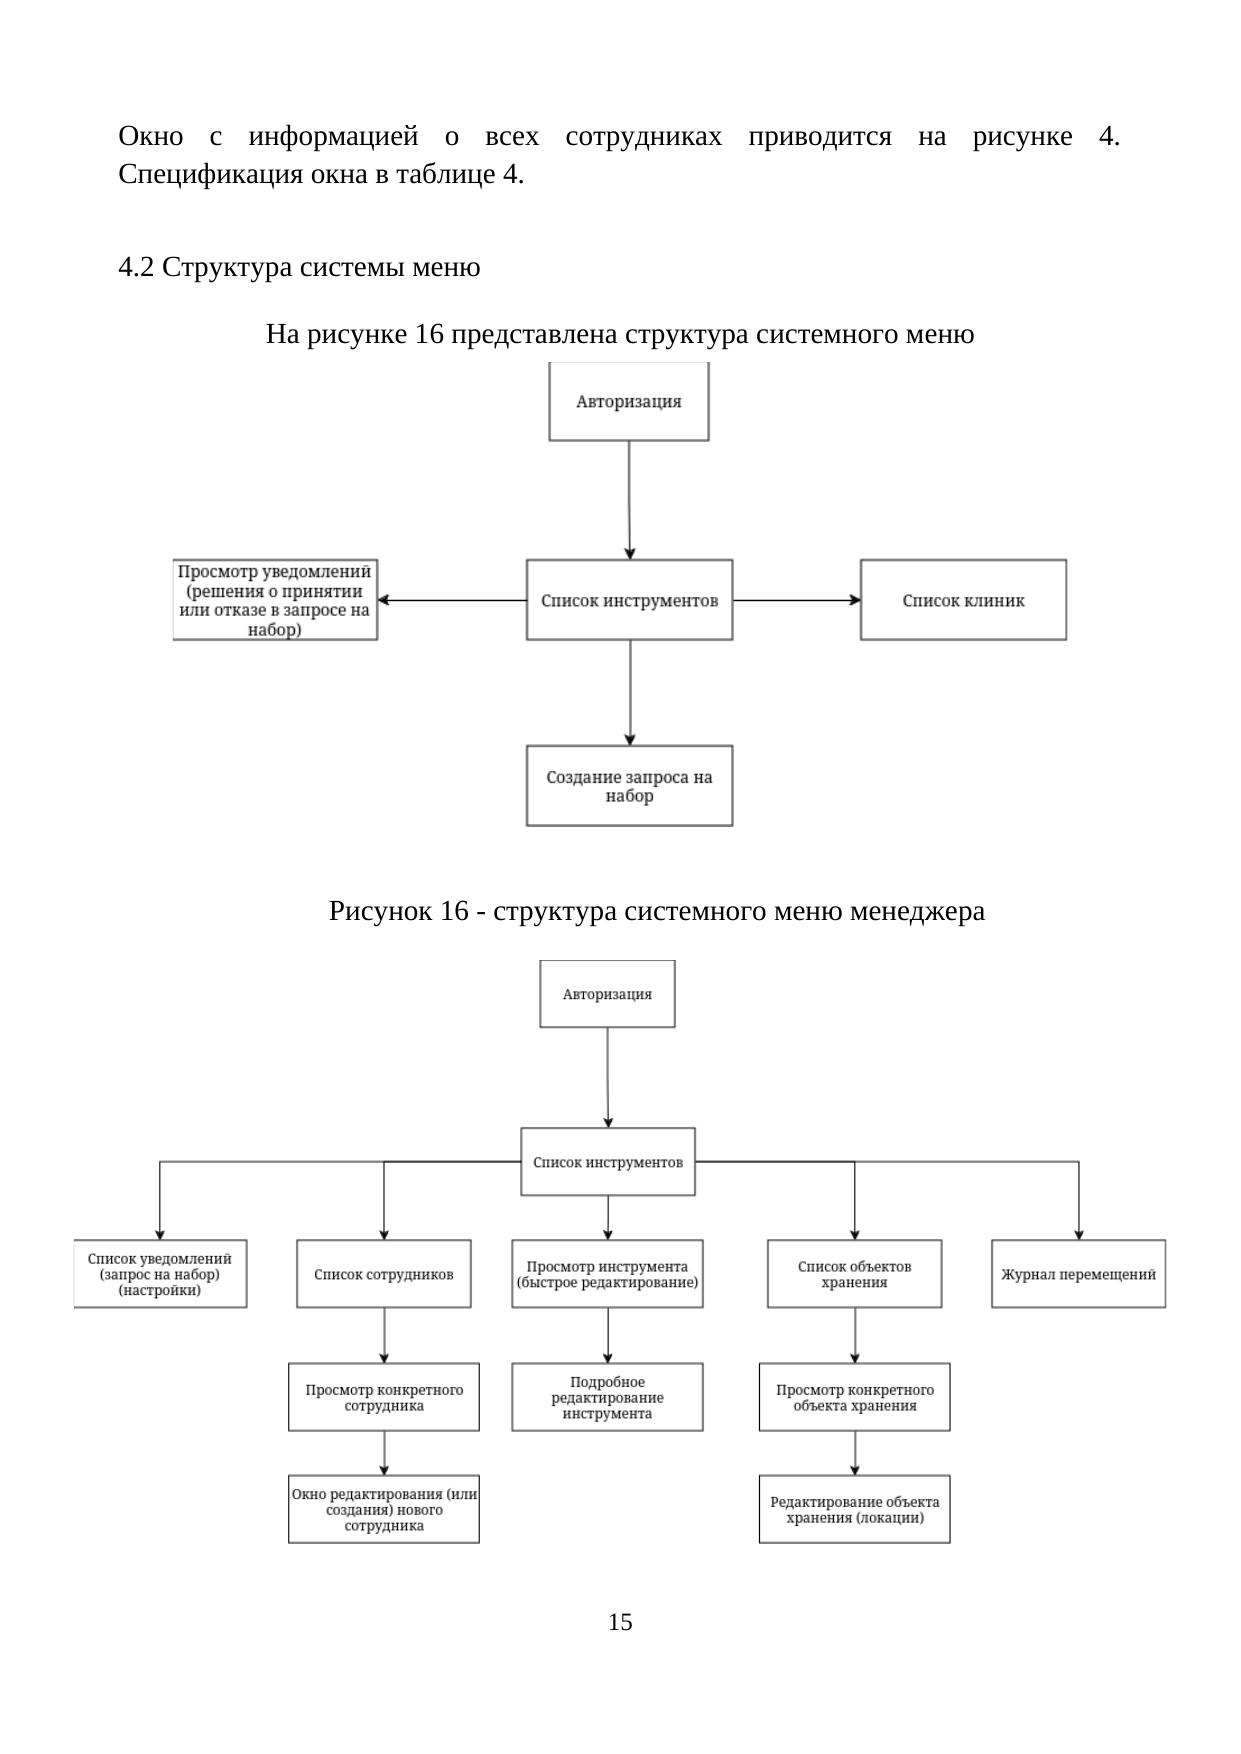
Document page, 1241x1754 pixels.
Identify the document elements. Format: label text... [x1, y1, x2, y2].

subtitle 4.2 Структура системы меню [118, 249, 1122, 283]
picture [172, 362, 1068, 827]
picture [73, 960, 1167, 1544]
subtitle На рисунке 16 представлена структура системного меню [118, 316, 1122, 349]
text Рисунок 16 - структура системного меню менеджера [192, 893, 1122, 927]
text Окно с информацией о всех сотрудниках приводится на рисунке 4. Спецификация окна в таблице 4. [118, 118, 1122, 190]
